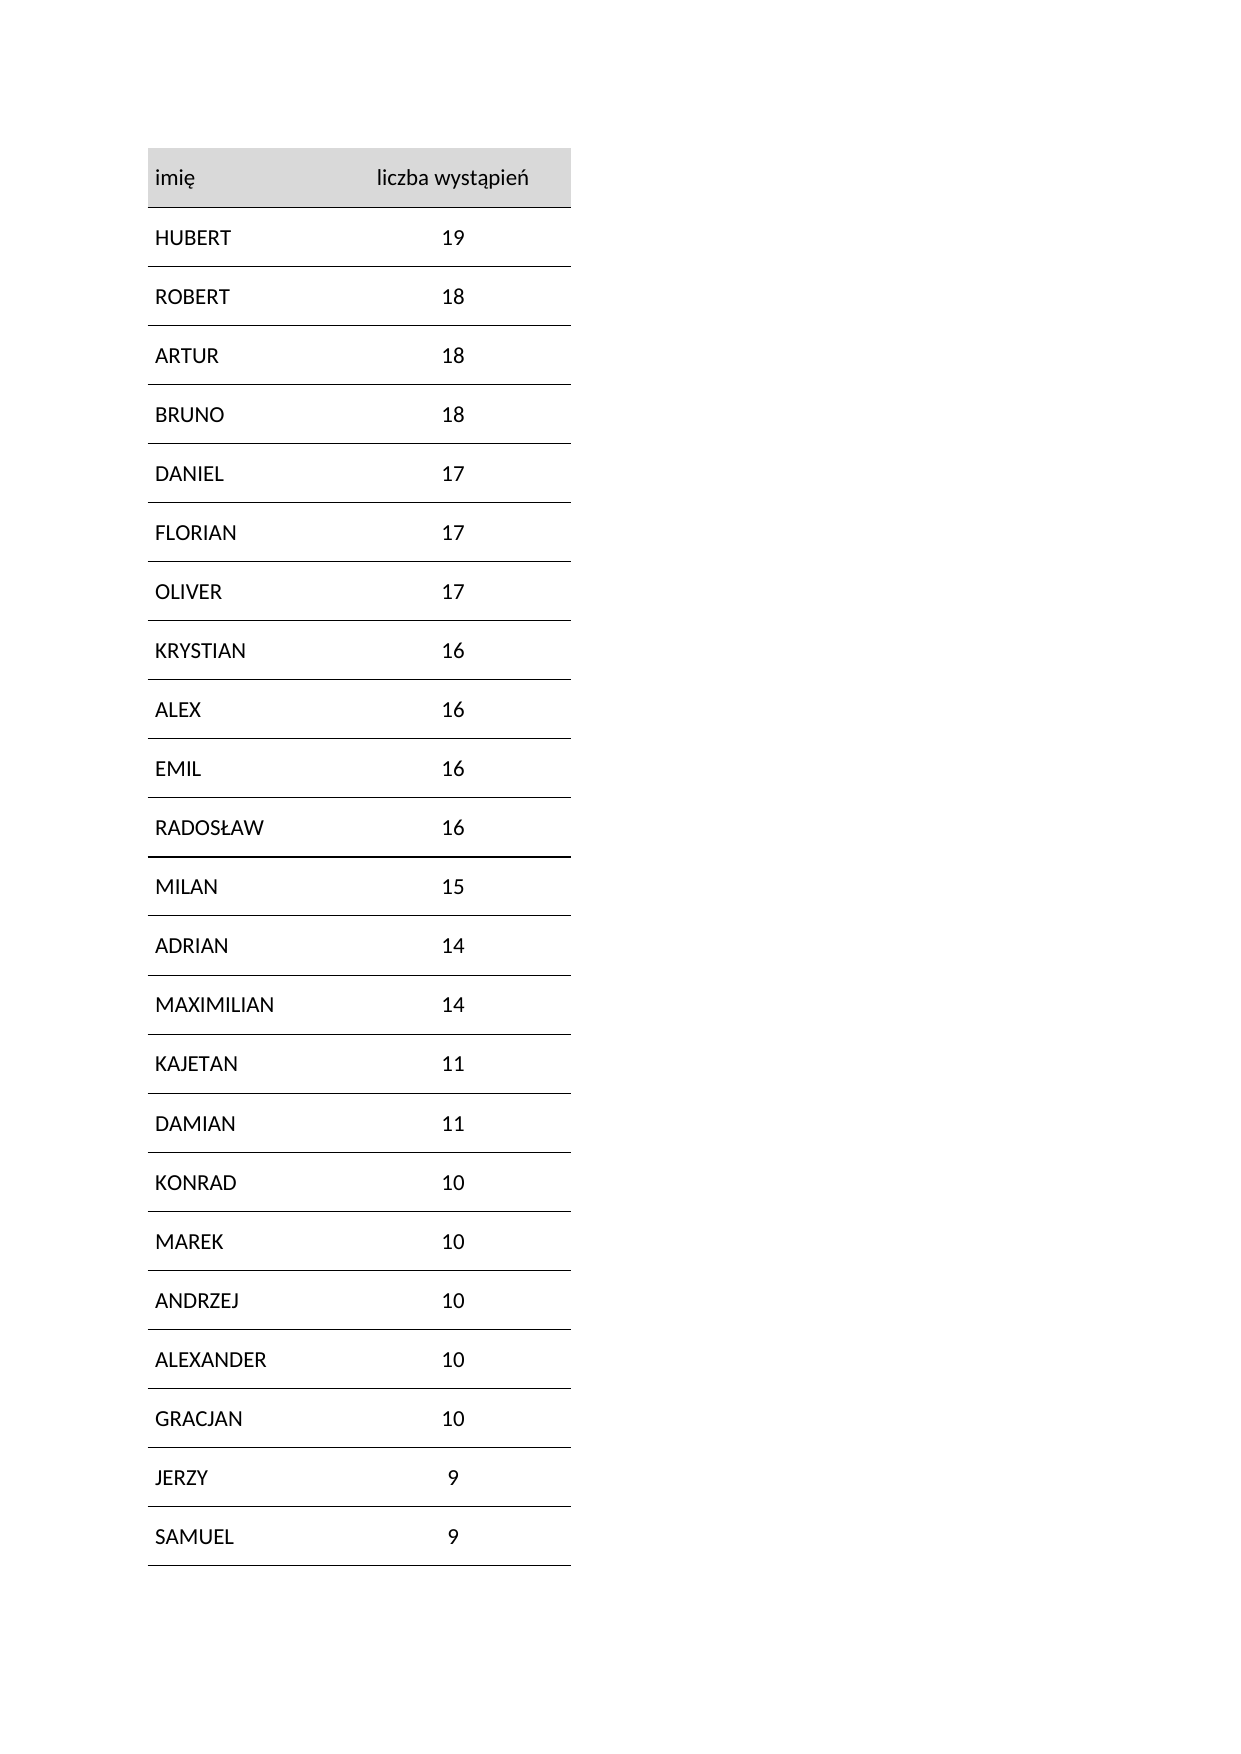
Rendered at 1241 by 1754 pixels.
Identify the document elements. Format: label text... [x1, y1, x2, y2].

table_header imię [148, 148, 335, 207]
table_cell 10 [335, 1271, 571, 1329]
table_cell 16 [335, 680, 571, 738]
table_cell ROBERT [148, 267, 335, 325]
table_cell 10 [335, 1330, 571, 1388]
table_cell ALEXANDER [148, 1330, 335, 1388]
table_cell 17 [335, 503, 571, 561]
table_cell 10 [335, 1153, 571, 1211]
table_cell 10 [335, 1212, 571, 1270]
table_cell 16 [335, 739, 571, 797]
table_cell 14 [335, 976, 571, 1033]
table_cell 18 [335, 326, 571, 384]
table_cell 9 [335, 1507, 571, 1565]
table_cell 15 [335, 858, 571, 915]
table_cell 11 [335, 1094, 571, 1152]
table_cell ADRIAN [148, 916, 335, 974]
table_cell BRUNO [148, 385, 335, 443]
table_cell MILAN [148, 858, 335, 915]
table_cell FLORIAN [148, 503, 335, 561]
table_cell 16 [335, 621, 571, 679]
table_cell HUBERT [148, 208, 335, 266]
table_cell DAMIAN [148, 1094, 335, 1152]
table_cell 14 [335, 916, 571, 974]
table_cell KRYSTIAN [148, 621, 335, 679]
table_cell RADOSŁAW [148, 798, 335, 856]
table_cell 9 [335, 1448, 571, 1506]
table_cell EMIL [148, 739, 335, 797]
table_cell 17 [335, 444, 571, 502]
table_cell KAJETAN [148, 1035, 335, 1093]
table_cell KONRAD [148, 1153, 335, 1211]
table_cell 18 [335, 385, 571, 443]
table_cell DANIEL [148, 444, 335, 502]
table_cell 11 [335, 1035, 571, 1093]
table_cell GRACJAN [148, 1389, 335, 1447]
table_cell 18 [335, 267, 571, 325]
table_cell 16 [335, 798, 571, 856]
table_cell ANDRZEJ [148, 1271, 335, 1329]
table_header liczba wystąpień [335, 148, 571, 207]
table_cell MAREK [148, 1212, 335, 1270]
table_cell MAXIMILIAN [148, 976, 335, 1033]
table_cell JERZY [148, 1448, 335, 1506]
table_cell ARTUR [148, 326, 335, 384]
table_cell OLIVER [148, 562, 335, 620]
table_cell 17 [335, 562, 571, 620]
table_cell SAMUEL [148, 1507, 335, 1565]
table_cell 10 [335, 1389, 571, 1447]
table_cell 19 [335, 208, 571, 266]
table_cell ALEX [148, 680, 335, 738]
